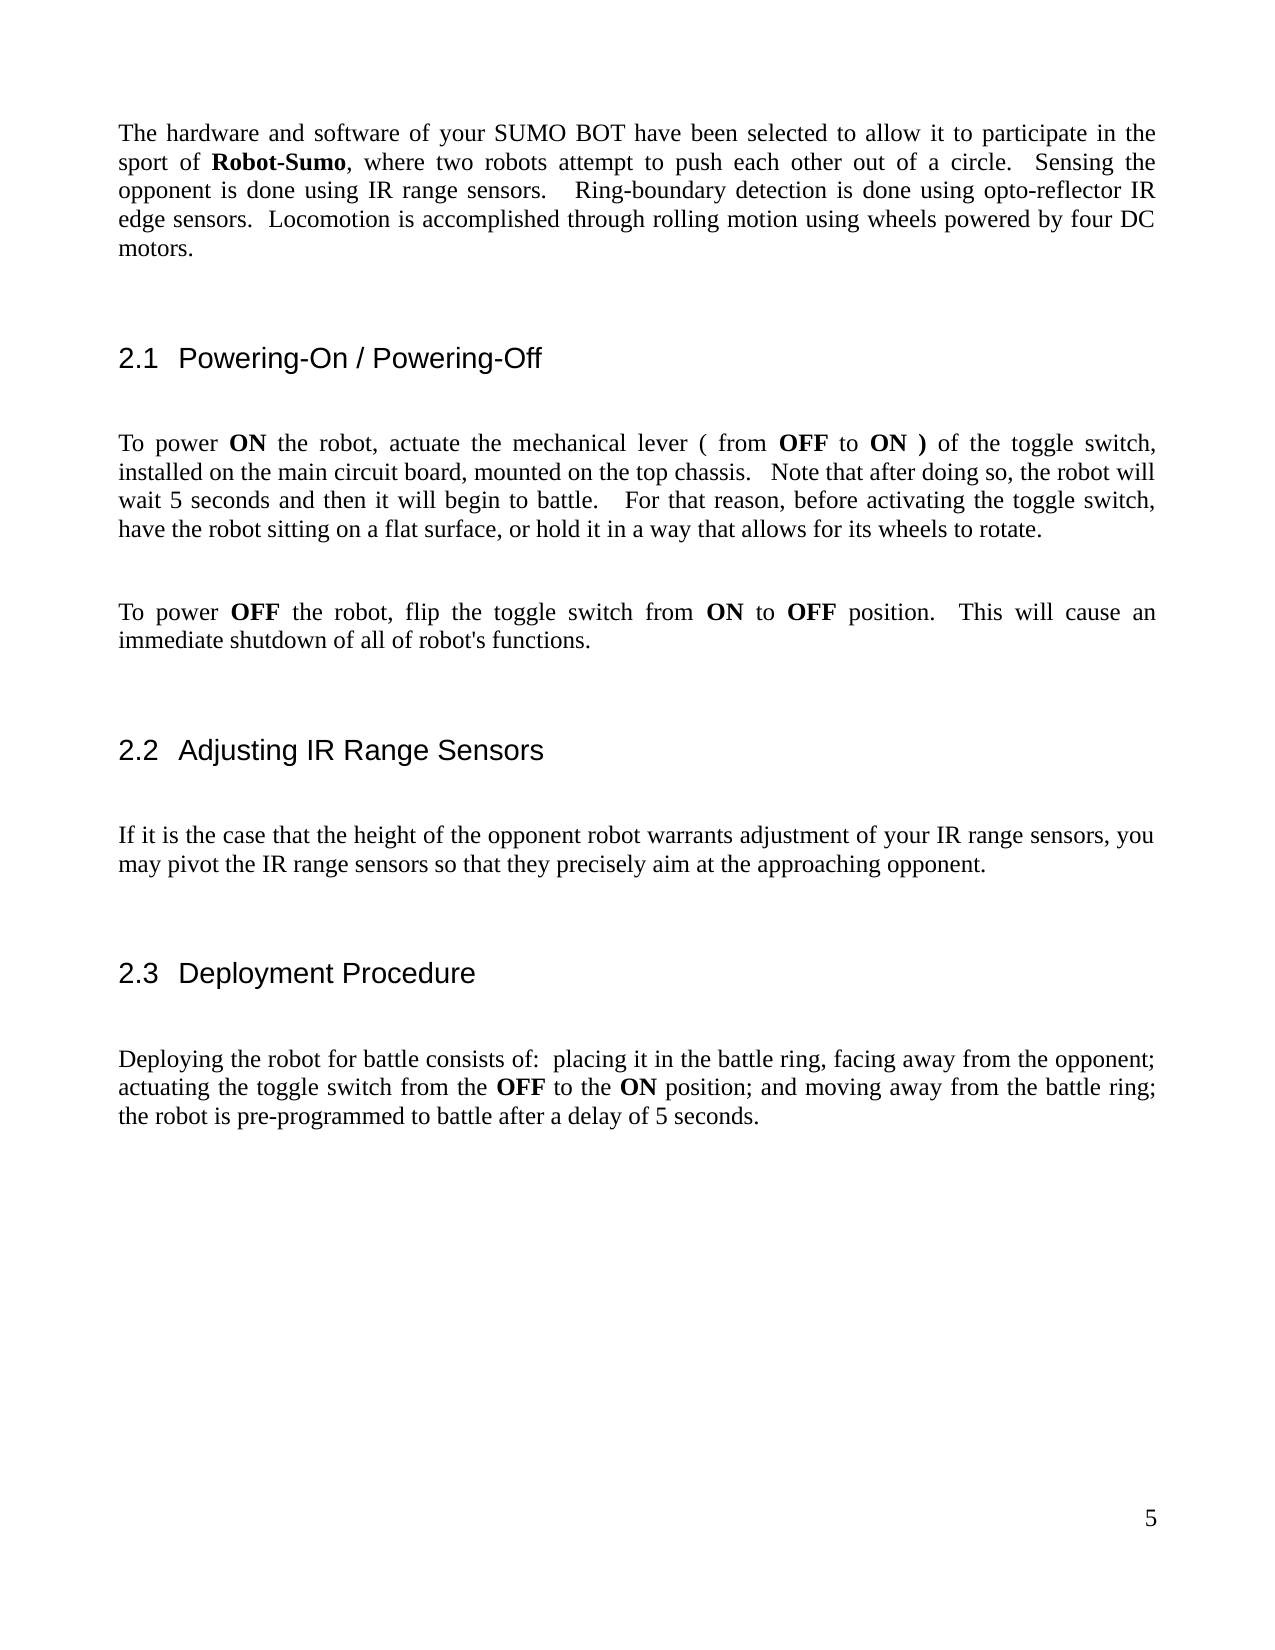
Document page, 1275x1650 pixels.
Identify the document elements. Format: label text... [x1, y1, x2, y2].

text Deploying the robot for battle consists of: placing it in the battle ring, facing away from the opponent; actuating the toggle switch from the OFF to the ON position; and moving away from the battle ring; the robot is pre-programmed to battle after a delay of 5 seconds. [118, 1044, 1157, 1130]
subtitle Deployment Procedure [118, 956, 1157, 990]
text The hardware and software of your SUMO BOT have been selected to allow it to participate in the sport of Robot-Sumo, where two robots attempt to push each other out of a circle. Sensing the opponent is done using IR range sensors. Ring-boundary detection is done using opto-reflector IR edge sensors. Locomotion is accomplished through rolling motion using wheels powered by four DC motors. [118, 118, 1157, 262]
text If it is the case that the height of the opponent robot warrants adjustment of your IR range sensors, you may pivot the IR range sensors so that they precisely aim at the approaching opponent. [118, 820, 1157, 878]
subtitle Adjusting IR Range Sensors [118, 733, 1157, 766]
subtitle Powering-On / Powering-Off [118, 341, 1157, 374]
text To power OFF the robot, flip the toggle switch from ON to OFF position. This will cause an immediate shutdown of all of robot's functions. [118, 597, 1157, 654]
text To power ON the robot, actuate the mechanical lever ( from OFF to ON ) of the toggle switch, installed on the main circuit board, mounted on the top chassis. Note that after doing so, the robot will wait 5 seconds and then it will begin to battle. For that reason, before activating the toggle switch, have the robot sitting on a flat surface, or hold it in a way that allows for its wheels to rotate. [118, 428, 1157, 543]
